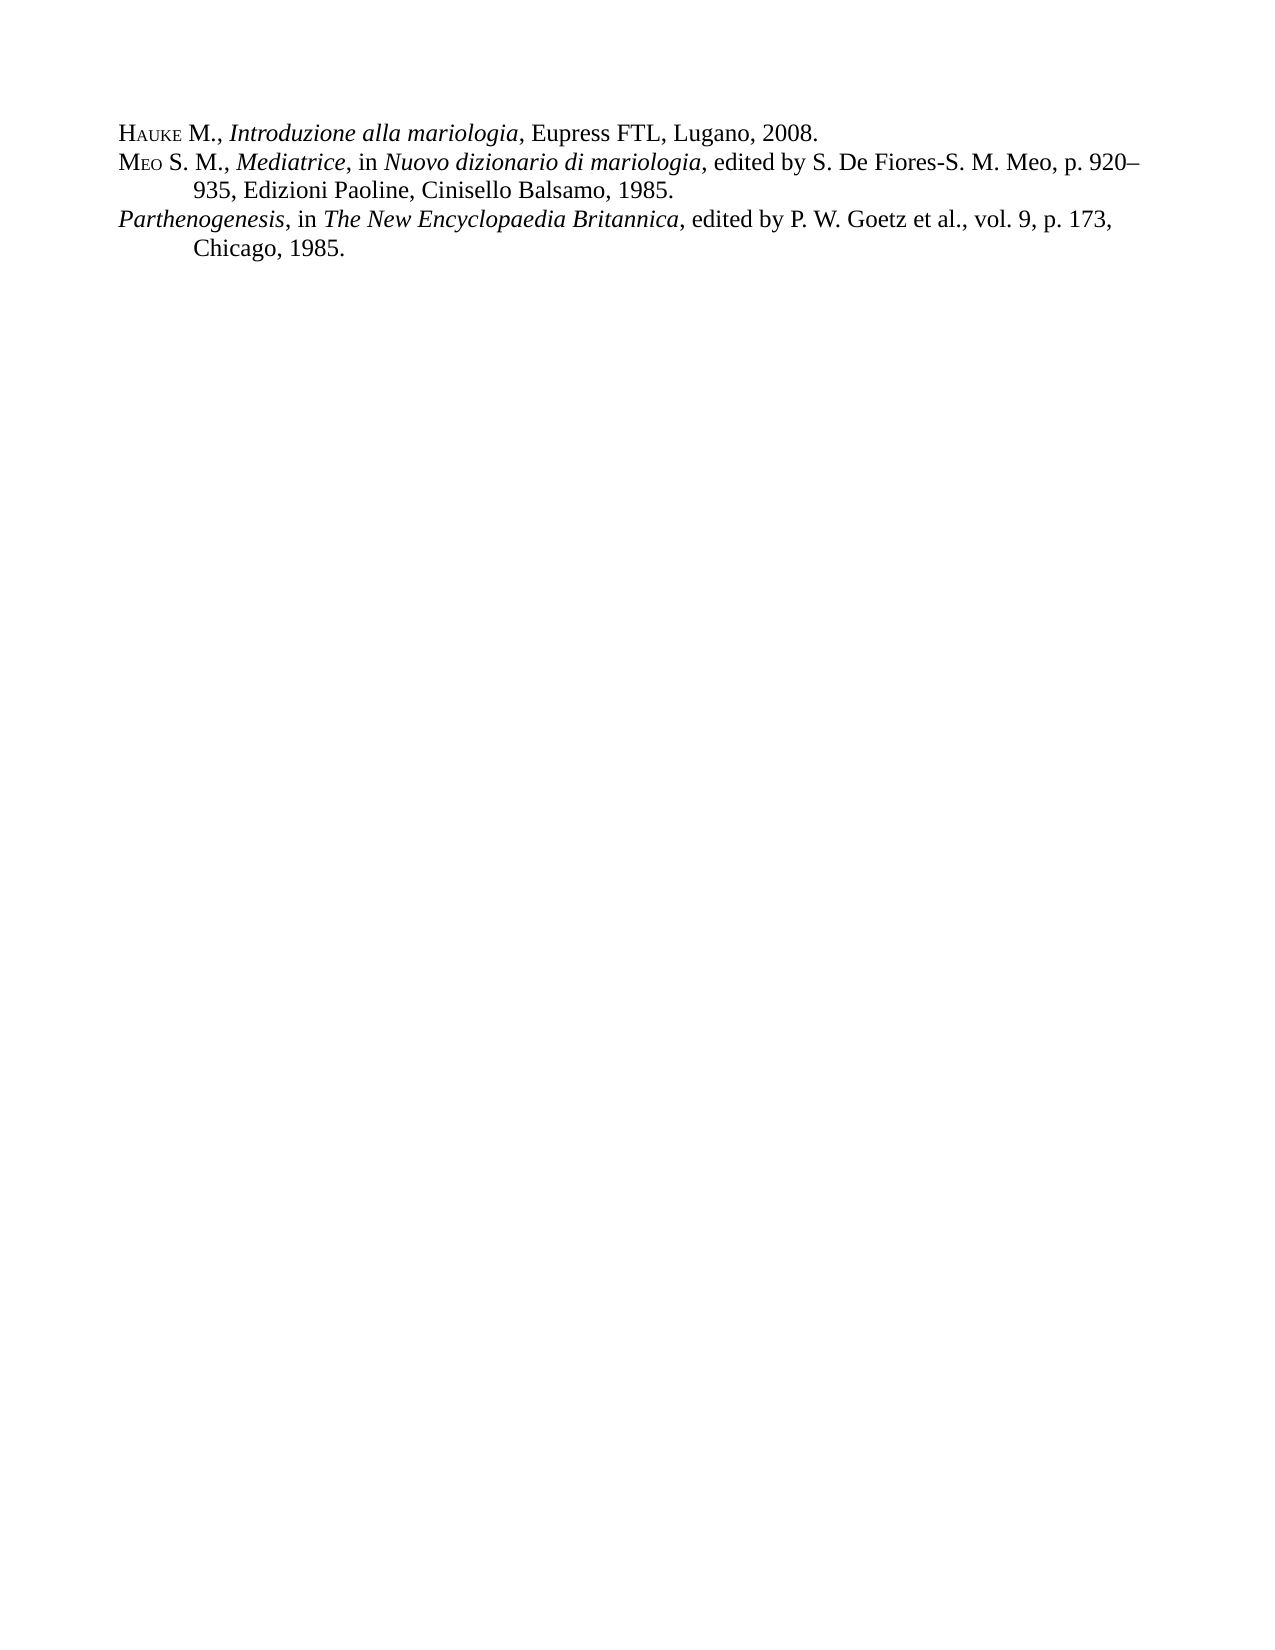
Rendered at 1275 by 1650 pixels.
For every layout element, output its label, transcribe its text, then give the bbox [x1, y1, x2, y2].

text Meo S. M., Mediatrice, in Nuovo dizionario di mariologia, edited by S. De Fiores-S. M. Meo, p. 920–935, Edizioni Paoline, Cinisello Balsamo, 1985. [118, 147, 1157, 204]
text Parthenogenesis, in The New Encyclopaedia Britannica, edited by P. W. Goetz et al., vol. 9, p. 173, Chicago, 1985. [118, 204, 1157, 262]
text Hauke M., Introduzione alla mariologia, Eupress FTL, Lugano, 2008. [118, 118, 1157, 147]
